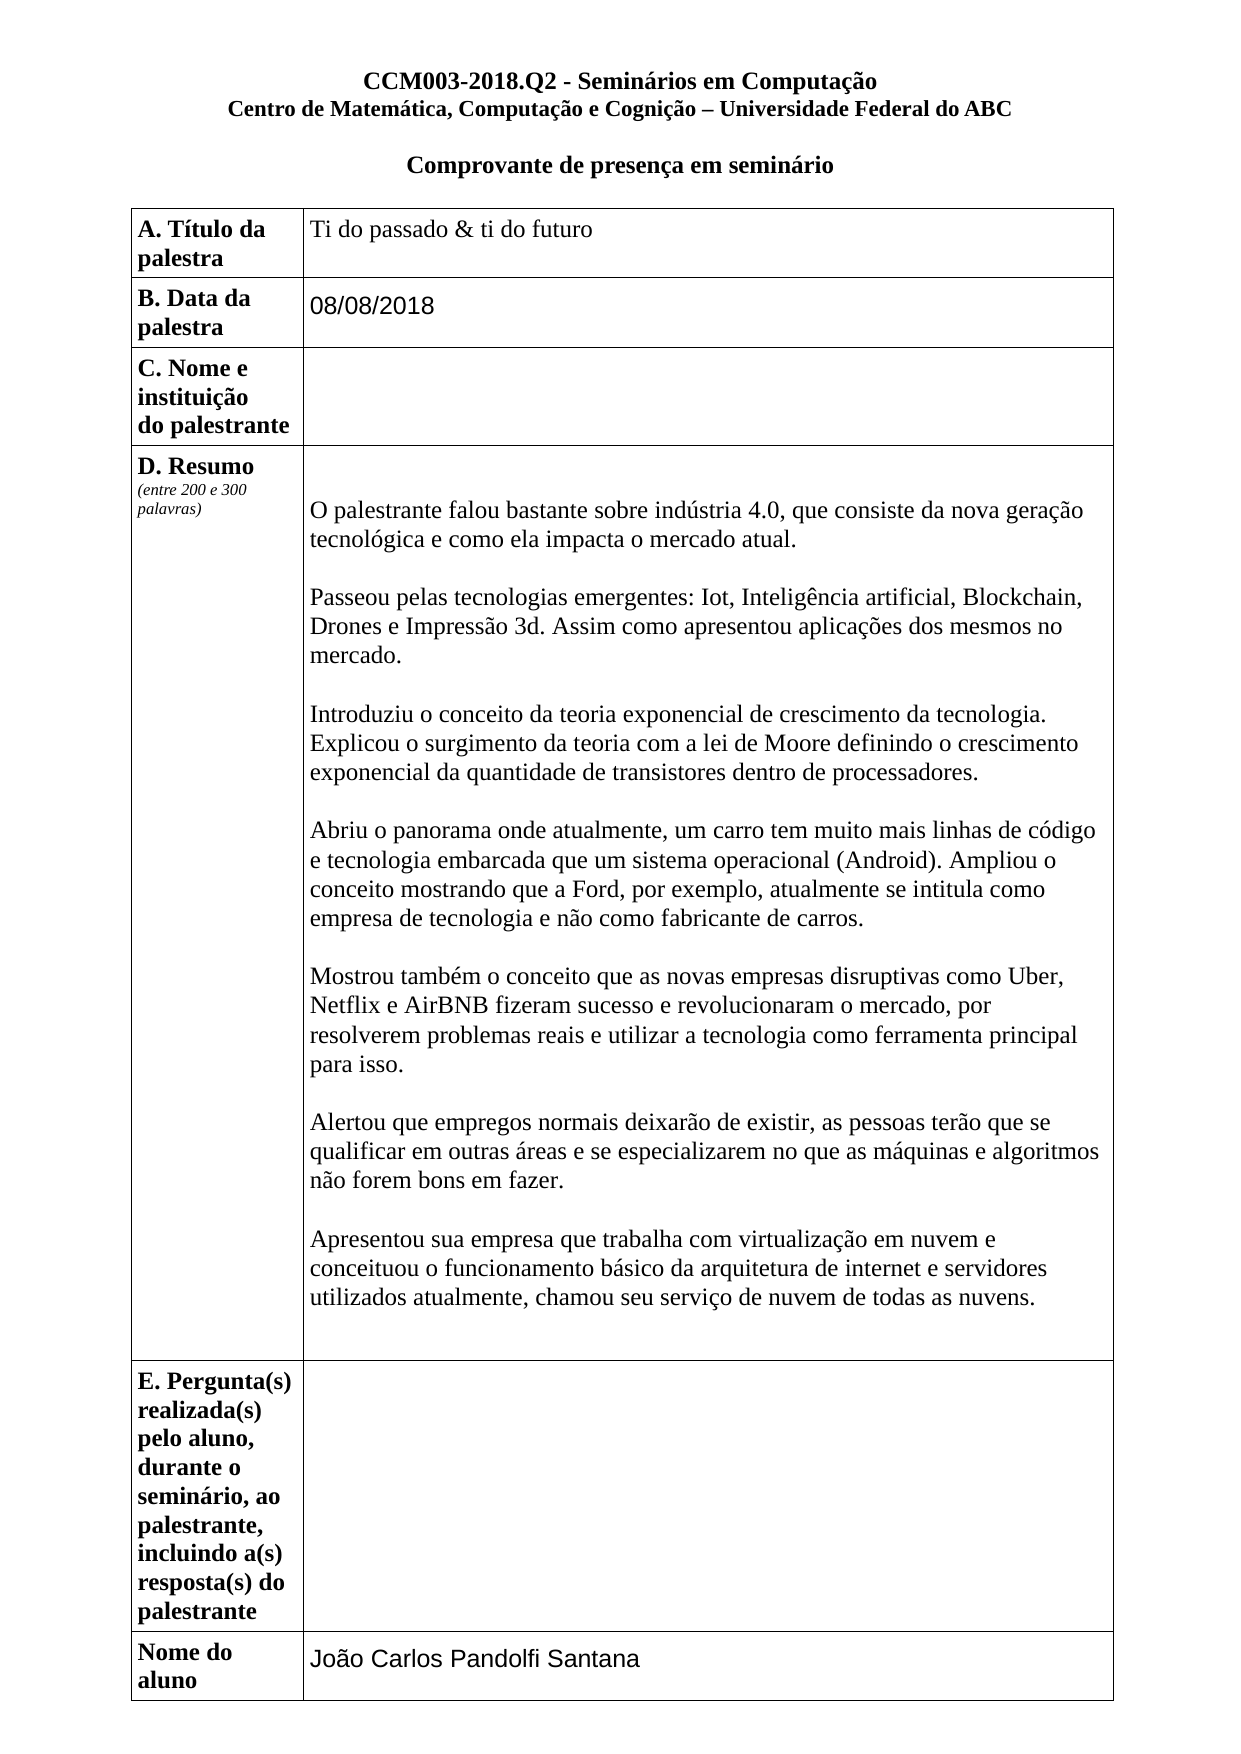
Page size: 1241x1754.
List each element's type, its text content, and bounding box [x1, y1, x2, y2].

table_header Ti do passado & ti do futuro [304, 209, 1113, 277]
table_cell B. Data da palestra [132, 278, 303, 347]
table_cell E. Pergunta(s) realizada(s) pelo aluno, durante o seminário, ao palestrante, incluindo a(s) resposta(s) do palestrante [132, 1361, 303, 1631]
text CCM003-2018.Q2 - Seminários em Computação [118, 66, 1122, 95]
table_cell 08/08/2018 [304, 278, 1113, 347]
table_cell [304, 348, 1113, 445]
table_cell [304, 1361, 1113, 1631]
table_cell D. Resumo (entre 200 e 300 palavras) [132, 446, 303, 1360]
table_cell C. Nome e instituição do palestrante [132, 348, 303, 445]
table_header A. Título da palestra [132, 209, 303, 277]
text Centro de Matemática, Computação e Cognição – Universidade Federal do ABC [118, 95, 1122, 122]
text Comprovante de presença em seminário [118, 150, 1122, 179]
table_cell João Carlos Pandolfi Santana [304, 1632, 1113, 1700]
table_cell O palestrante falou bastante sobre indústria 4.0, que consiste da nova geração tecnológica e como ela impacta o mercado atual. Passeou pelas tecnologias emergentes: Iot, Inteligência artificial, Blockchain, Drones e Impressão 3d. Assim como apresentou aplicações dos mesmos no mercado. Introduziu o conceito da teoria exponencial de crescimento da tecnologia. Explicou o surgimento da teoria com a lei de Moore definindo o crescimento exponencial da quantidade de transistores dentro de processadores. Abriu o panorama onde atualmente, um carro tem muito mais linhas de código e tecnologia embarcada que um sistema operacional (Android). Ampliou o conceito mostrando que a Ford, por exemplo, atualmente se intitula como empresa de tecnologia e não como fabricante de carros. Mostrou também o conceito que as novas empresas disruptivas como Uber, Netflix e AirBNB fizeram sucesso e revolucionaram o mercado, por resolverem problemas reais e utilizar a tecnologia como ferramenta principal para isso. Alertou que empregos normais deixarão de existir, as pessoas terão que se qualificar em outras áreas e se especializarem no que as máquinas e algoritmos não forem bons em fazer. Apresentou sua empresa que trabalha com virtualização em nuvem e conceituou o funcionamento básico da arquitetura de internet e servidores utilizados atualmente, chamou seu serviço de nuvem de todas as nuvens. [304, 446, 1113, 1360]
table_cell Nome do aluno [132, 1632, 303, 1700]
